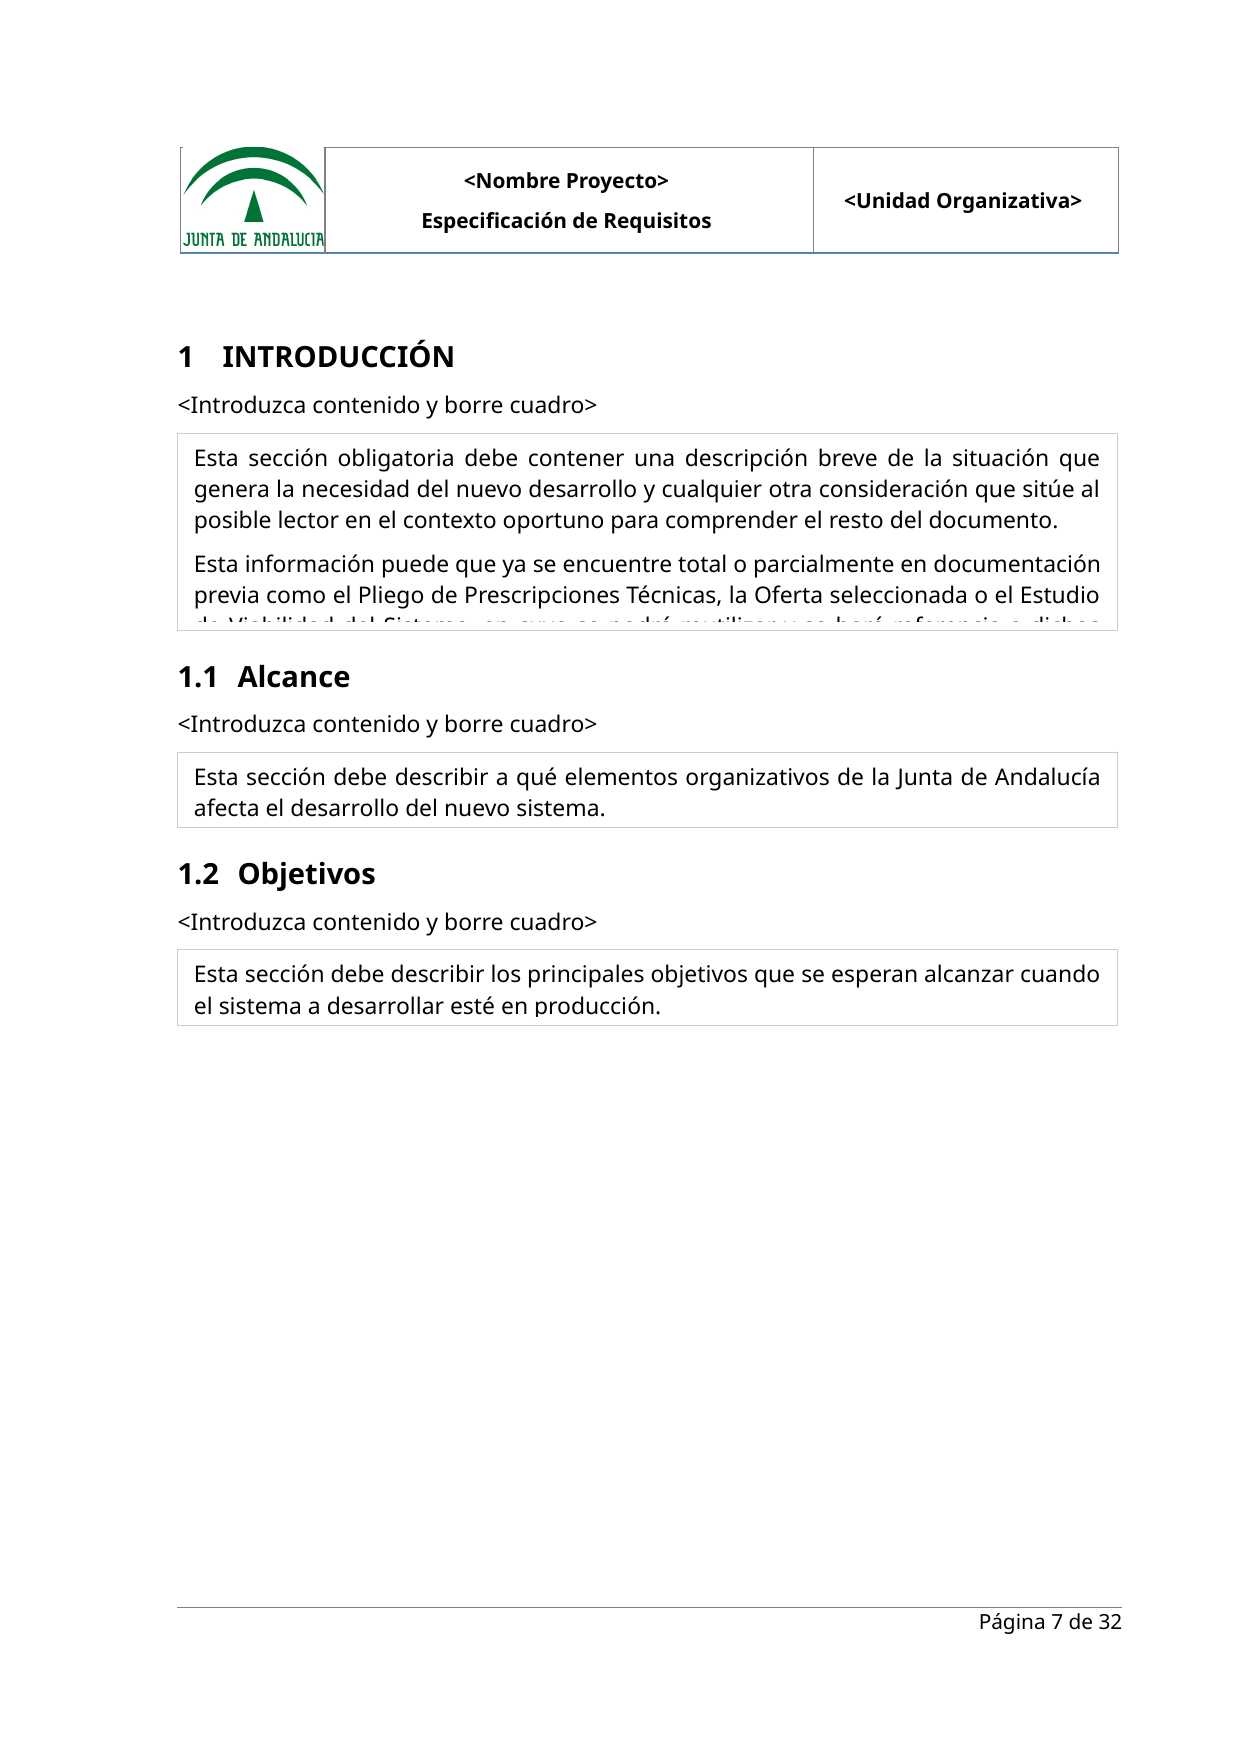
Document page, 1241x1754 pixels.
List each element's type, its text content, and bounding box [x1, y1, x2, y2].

text <Introduzca contenido y borre cuadro> [177, 389, 1122, 420]
picture [183, 147, 324, 246]
text Esta sección debe describir los principales objetivos que se esperan alcanzar cuando el sistema a desarrollar esté en producción. [194, 958, 1101, 1017]
text Esta sección debe describir a qué elementos organizativos de la Junta de Andalucía afecta el desarrollo del nuevo sistema. [194, 761, 1101, 819]
subtitle INTRODUCCIÓN [177, 336, 1122, 376]
subtitle Objetivos [177, 853, 1122, 893]
text Esta información puede que ya se encuentre total o parcialmente en documentación previa como el Pliego de Prescripciones Técnicas, la Oferta seleccionada o el Estudio de Viabilidad del Sistema, en cuyo se podrá reutilizar y se hará referencia a dichos documentos como fuente de la misma. [194, 548, 1101, 622]
subtitle Alcance [177, 656, 1122, 696]
text Esta sección obligatoria debe contener una descripción breve de la situación que genera la necesidad del nuevo desarrollo y cualquier otra consideración que sitúe al posible lector en el contexto oportuno para comprender el resto del documento. [194, 441, 1101, 535]
text <Introduzca contenido y borre cuadro> [177, 906, 1122, 937]
text <Introduzca contenido y borre cuadro> [177, 708, 1122, 739]
